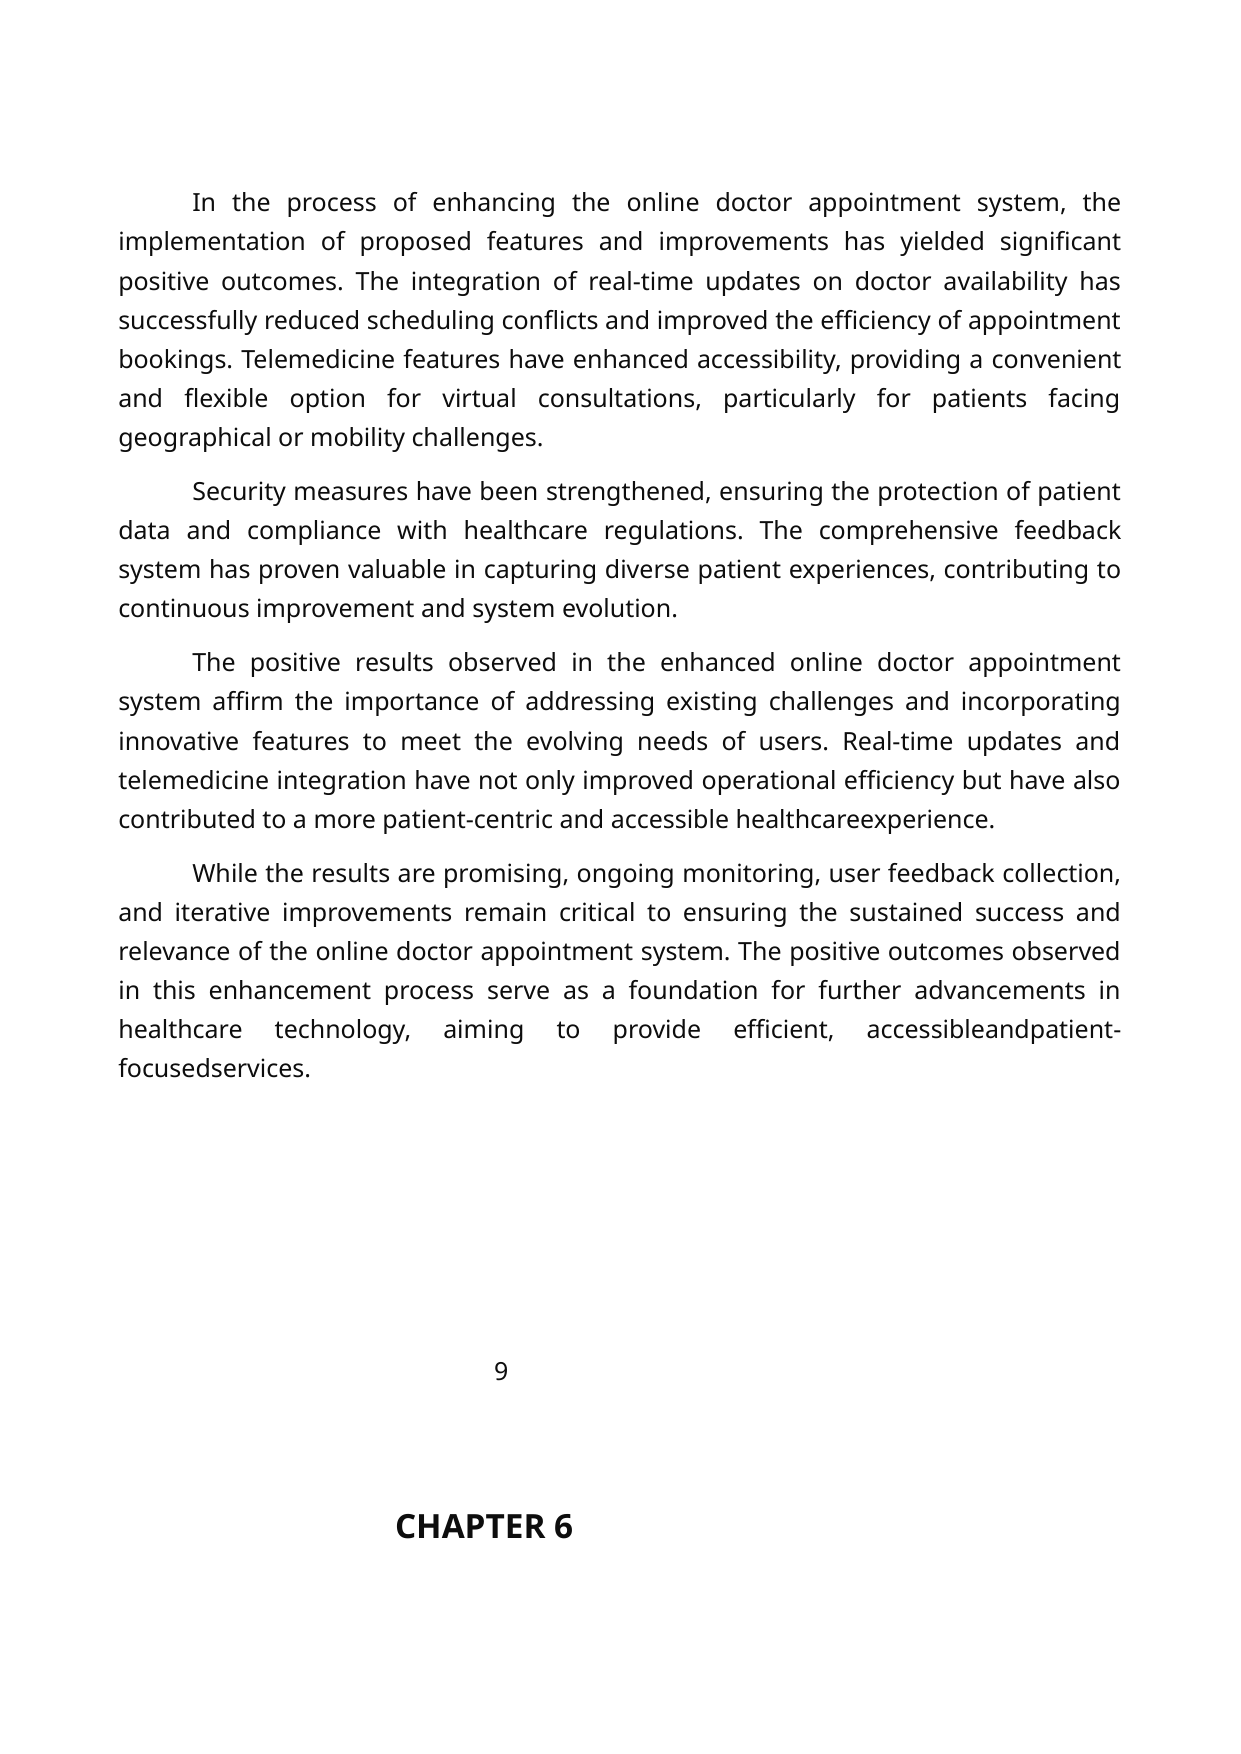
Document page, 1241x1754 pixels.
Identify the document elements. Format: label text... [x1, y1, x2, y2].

text The positive results observed in the enhanced online doctor appointment system affirm the importance of addressing existing challenges and incorporating innovative features to meet the evolving needs of users. Real-time updates and telemedicine integration have not only improved operational efficiency but have also contributed to a more patient-centric and accessible healthcareexperience. [118, 645, 1122, 836]
text CHAPTER 6 [118, 1503, 1122, 1548]
text 9 [118, 1354, 1122, 1388]
text In the process of enhancing the online doctor appointment system, the implementation of proposed features and improvements has yielded significant positive outcomes. The integration of real-time updates on doctor availability has successfully reduced scheduling conflicts and improved the efficiency of appointment bookings. Telemedicine features have enhanced accessibility, providing a convenient and flexible option for virtual consultations, particularly for patients facing geographical or mobility challenges. [118, 185, 1122, 454]
text While the results are promising, ongoing monitoring, user feedback collection, and iterative improvements remain critical to ensuring the sustained success and relevance of the online doctor appointment system. The positive outcomes observed in this enhancement process serve as a foundation for further advancements in healthcare technology, aiming to provide efficient, accessibleandpatient-focusedservices. [118, 855, 1122, 1085]
text Security measures have been strengthened, ensuring the protection of patient data and compliance with healthcare regulations. The comprehensive feedback system has proven valuable in capturing diverse patient experiences, contributing to continuous improvement and system evolution. [118, 474, 1122, 625]
